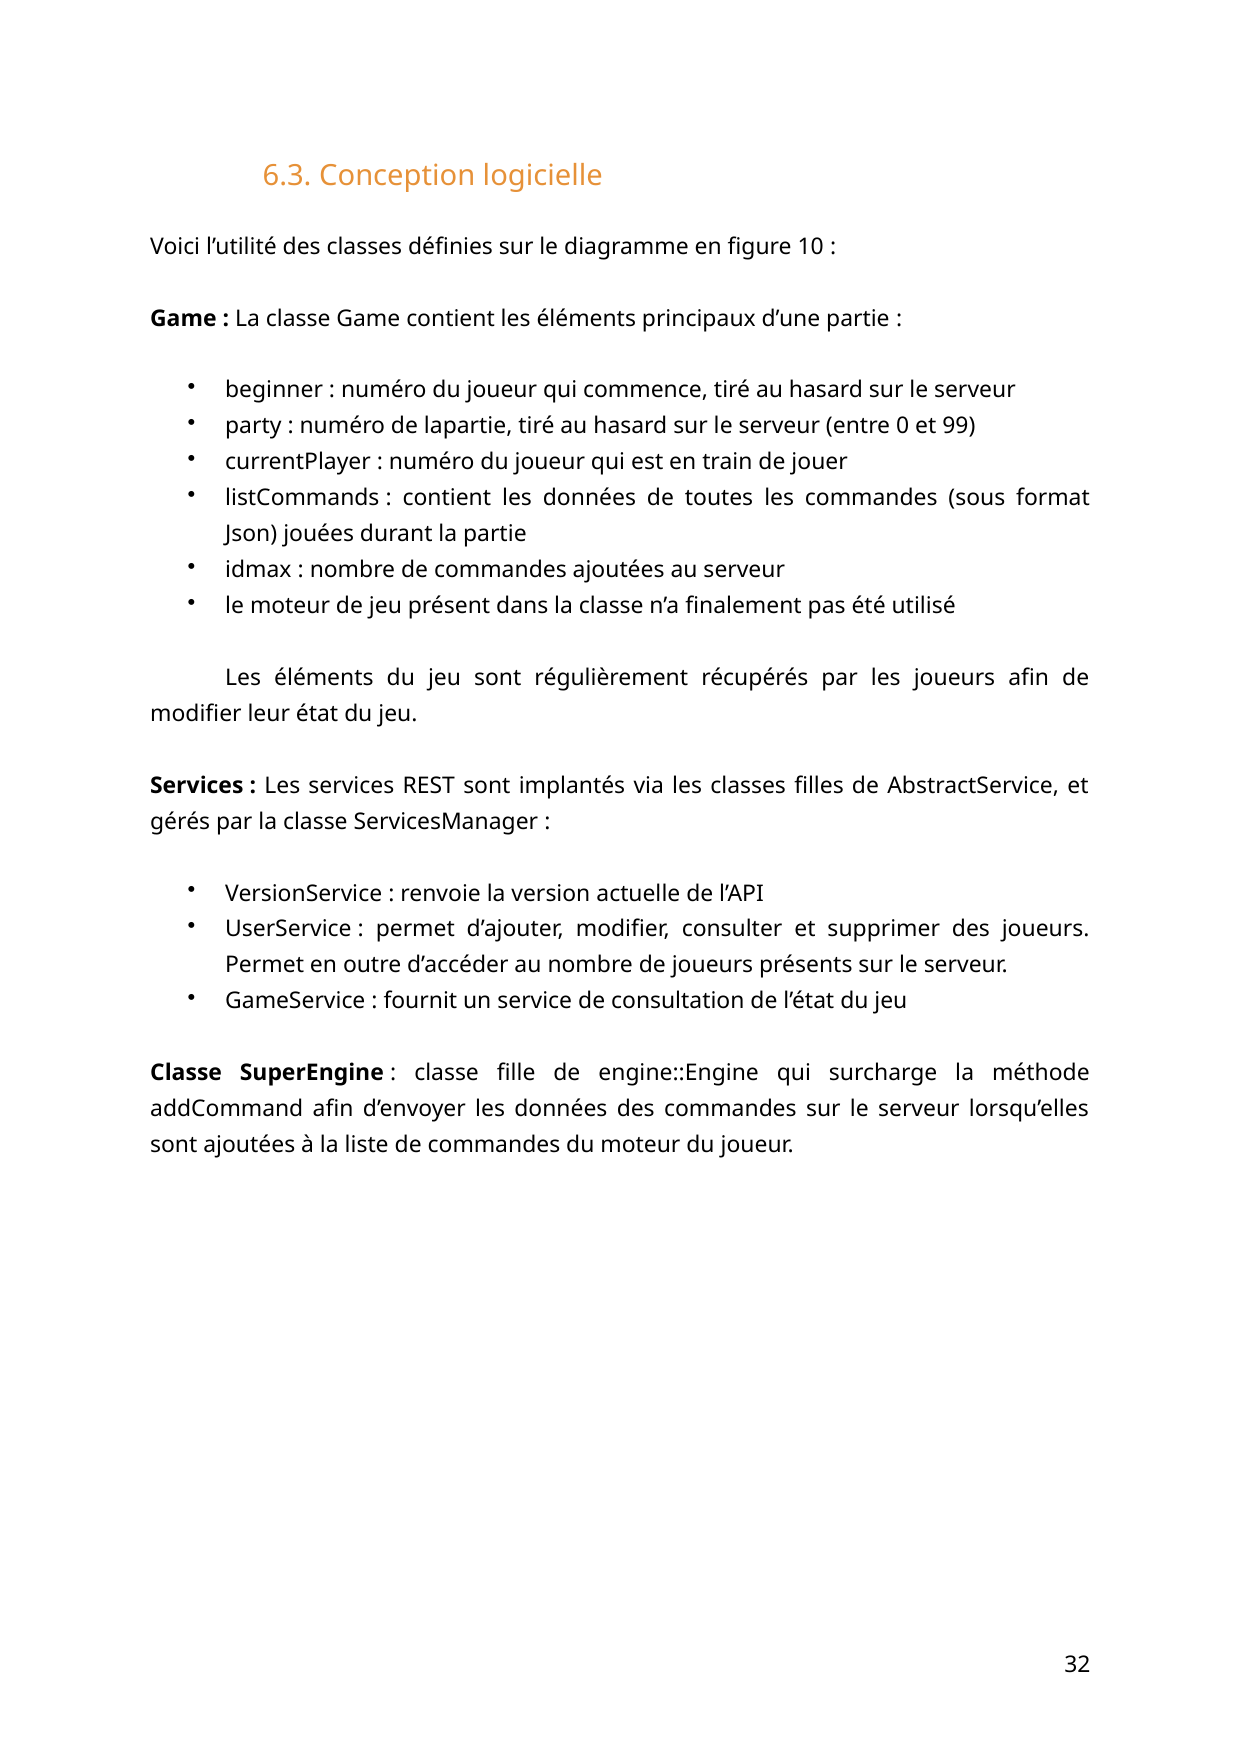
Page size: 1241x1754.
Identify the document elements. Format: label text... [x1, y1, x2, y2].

subtitle 6.3. Conception logicielle [262, 154, 1090, 194]
list idmax : nombre de commandes ajoutées au serveur [187, 553, 1090, 584]
list VersionService : renvoie la version actuelle de l’API [187, 876, 1090, 908]
list listCommands : contient les données de toutes les commandes (sous format Json) jouées durant la partie [187, 481, 1090, 548]
list party : numéro de lapartie, tiré au hasard sur le serveur (entre 0 et 99) [187, 409, 1090, 441]
list le moteur de jeu présent dans la classe n’a finalement pas été utilisé [187, 589, 1090, 620]
text Les éléments du jeu sont régulièrement récupérés par les joueurs afin de modifier leur état du jeu. [150, 661, 1090, 728]
list beginner : numéro du joueur qui commence, tiré au hasard sur le serveur [187, 373, 1090, 404]
text Classe SuperEngine : classe fille de engine::Engine qui surcharge la méthode addCommand afin d’envoyer les données des commandes sur le serveur lorsqu’elles sont ajoutées à la liste de commandes du moteur du joueur. [150, 1056, 1090, 1159]
list UserService : permet d’ajouter, modifier, consulter et supprimer des joueurs. Permet en outre d’accéder au nombre de joueurs présents sur le serveur. [187, 912, 1090, 979]
text Game : La classe Game contient les éléments principaux d’une partie : [150, 301, 1090, 333]
list GameService : fournit un service de consultation de l’état du jeu [187, 984, 1090, 1016]
text Voici l’utilité des classes définies sur le diagramme en figure 10 : [150, 229, 1090, 261]
text Services : Les services REST sont implantés via les classes filles de AbstractService, et gérés par la classe ServicesManager : [150, 769, 1090, 836]
list currentPlayer : numéro du joueur qui est en train de jouer [187, 445, 1090, 476]
